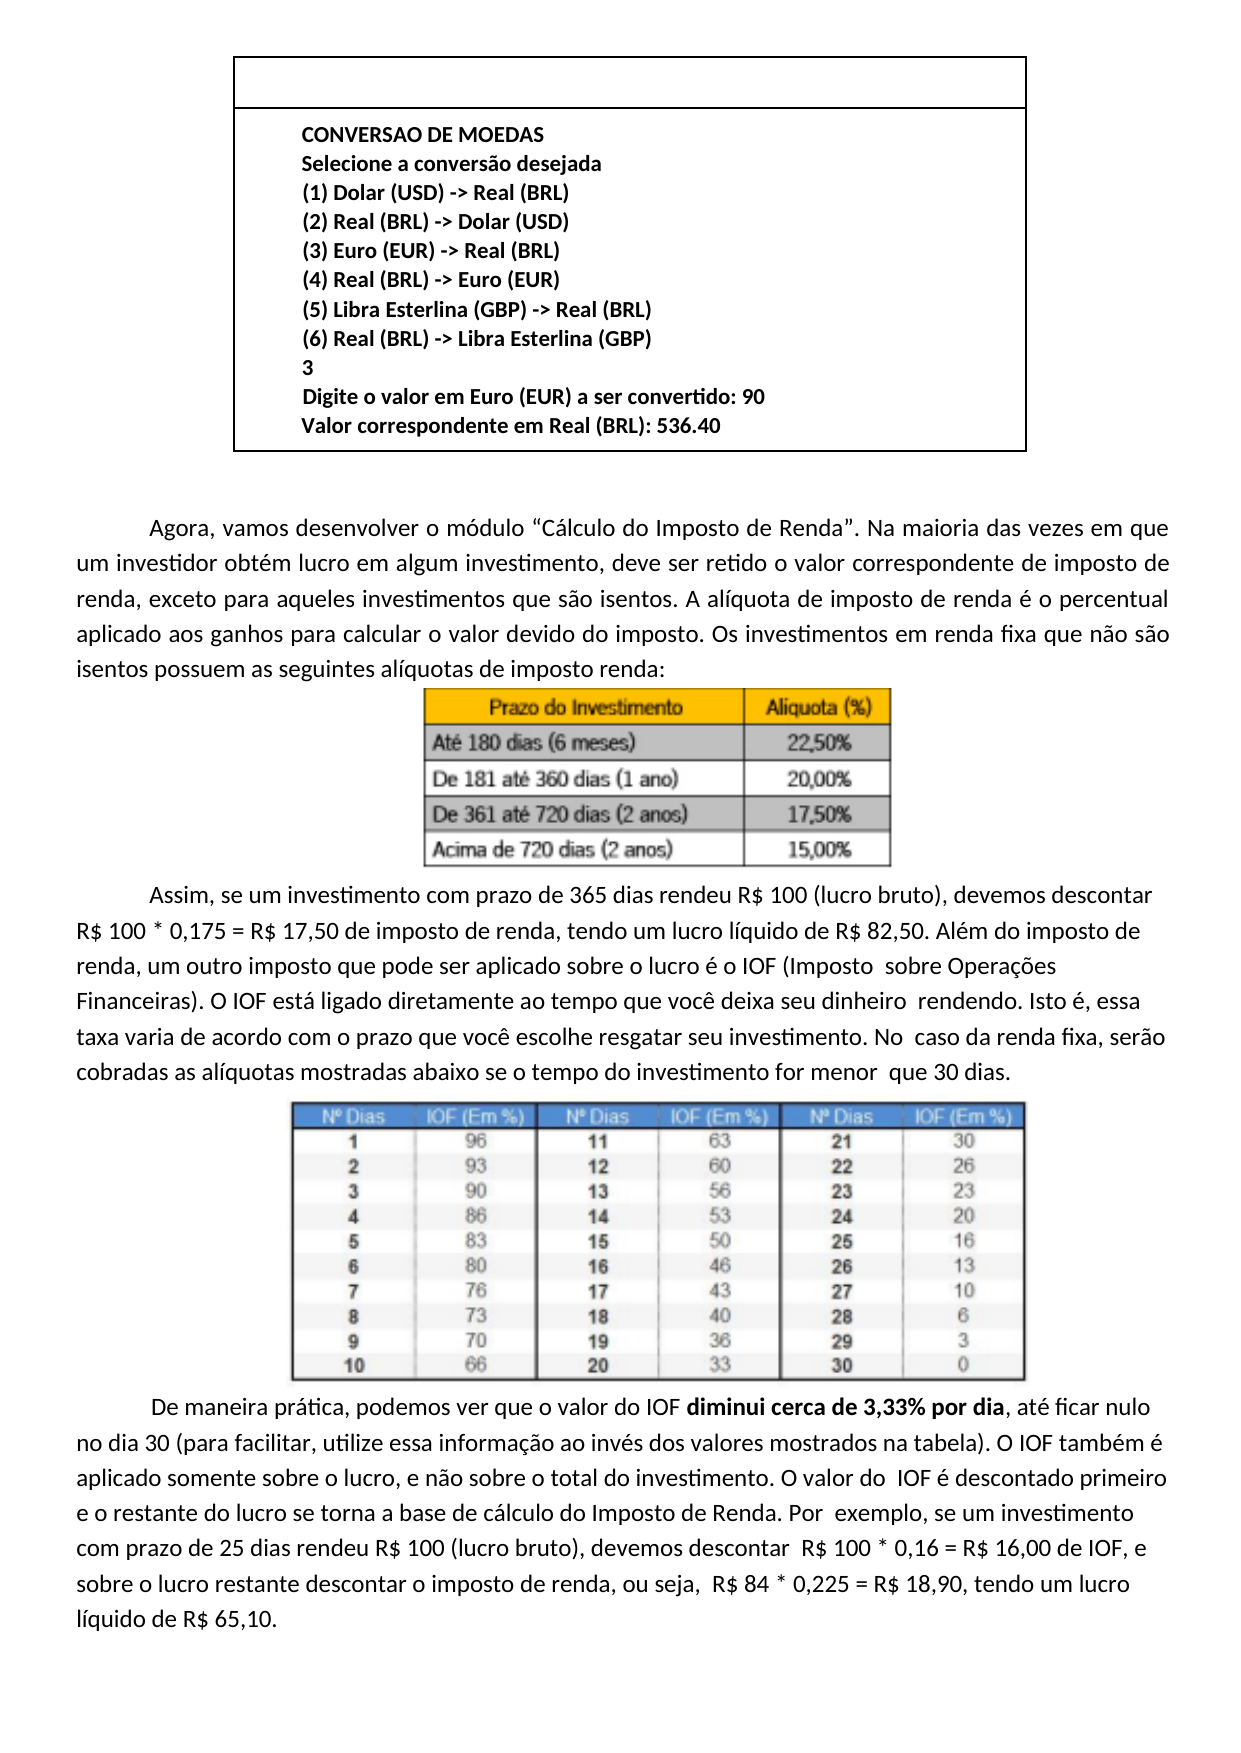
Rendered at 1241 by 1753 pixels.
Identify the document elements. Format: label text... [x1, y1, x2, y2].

picture [286, 1094, 1030, 1392]
text Assim, se um investimento com prazo de 365 dias rendeu R$ 100 (lucro bruto), devemos descontar R$ 100 * 0,175 = R$ 17,50 de imposto de renda, tendo um lucro líquido de R$ 82,50. Além do imposto de renda, um outro imposto que pode ser aplicado sobre o lucro é o IOF (Imposto sobre Operações Financeiras). O IOF está ligado diretamente ao tempo que você deixa seu dinheiro rendendo. Isto é, essa taxa varia de acordo com o prazo que você escolhe resgatar seu investimento. No caso da renda fixa, serão cobradas as alíquotas mostradas abaixo se o tempo do investimento for menor que 30 dias. [76, 879, 1172, 1087]
text De maneira prática, podemos ver que o valor do IOF diminui cerca de 3,33% por dia, até ficar nulo no dia 30 (para facilitar, utilize essa informação ao invés dos valores mostrados na tabela). O IOF também é aplicado somente sobre o lucro, e não sobre o total do investimento. O valor do IOF é descontado primeiro e o restante do lucro se torna a base de cálculo do Imposto de Renda. Por exemplo, se um investimento com prazo de 25 dias rendeu R$ 100 (lucro bruto), devemos descontar R$ 100 * 0,16 = R$ 16,00 de IOF, e sobre o lucro restante descontar o imposto de renda, ou seja, R$ 84 * 0,225 = R$ 18,90, tendo um lucro líquido de R$ 65,10. [76, 1391, 1172, 1634]
picture [420, 688, 896, 880]
table_cell CONVERSAO DE MOEDAS Selecione a conversão desejada (1) Dolar (USD) -> Real (BRL) (2) Real (BRL) -> Dolar (USD) (3) Euro (EUR) -> Real (BRL) (4) Real (BRL) -> Euro (EUR) (5) Libra Esterlina (GBP) -> Real (BRL) (6) Real (BRL) -> Libra Esterlina (GBP) 3 Digite o valor em Euro (EUR) a ser convertido: 90 Valor correspondente em Real (BRL): 536.40 [235, 109, 1025, 450]
table_header Exemplo de execução [235, 58, 1025, 107]
text Agora, vamos desenvolver o módulo “Cálculo do Imposto de Renda”. Na maioria das vezes em que um investidor obtém lucro em algum investimento, deve ser retido o valor correspondente de imposto de renda, exceto para aqueles investimentos que são isentos. A alíquota de imposto de renda é o percentual aplicado aos ganhos para calcular o valor devido do imposto. Os investimentos em renda fixa que não são isentos possuem as seguintes alíquotas de imposto renda: [76, 512, 1171, 684]
